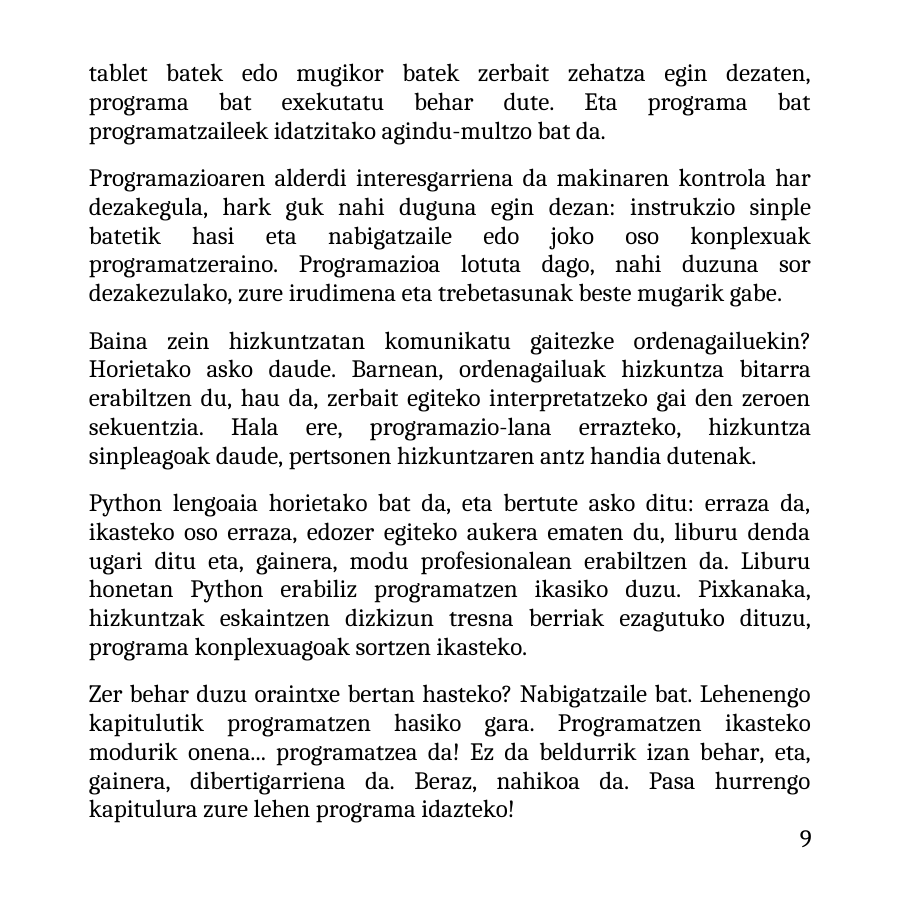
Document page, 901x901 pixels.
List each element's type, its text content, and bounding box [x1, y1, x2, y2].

text Python lengoaia horietako bat da, eta bertute asko ditu: erraza da, ikasteko oso erraza, edozer egiteko aukera ematen du, liburu denda ugari ditu eta, gainera, modu profesionalean erabiltzen da. Liburu honetan Python erabiliz programatzen ikasiko duzu. Pixkanaka, hizkuntzak eskaintzen dizkizun tresna berriak ezagutuko dituzu, programa konplexuagoak sortzen ikasteko. [89, 489, 811, 662]
text Programazioaren alderdi interesgarriena da makinaren kontrola har dezakegula, hark guk nahi duguna egin dezan: instrukzio sinple batetik hasi eta nabigatzaile edo joko oso konplexuak programatzeraino. Programazioa lotuta dago, nahi duzuna sor dezakezulako, zure irudimena eta trebetasunak beste mugarik gabe. [89, 164, 811, 308]
text Baina zein hizkuntzatan komunikatu gaitezke ordenagailuekin? Horietako asko daude. Barnean, ordenagailuak hizkuntza bitarra erabiltzen du, hau da, zerbait egiteko interpretatzeko gai den zeroen sekuentzia. Hala ere, programazio-lana errazteko, hizkuntza sinpleagoak daude, pertsonen hizkuntzaren antz handia dutenak. [89, 327, 811, 470]
text Zer behar duzu oraintxe bertan hasteko? Nabigatzaile bat. Lehenengo kapitulutik programatzen hasiko gara. Programatzen ikasteko modurik onena... programatzea da! Ez da beldurrik izan behar, eta, gainera, dibertigarriena da. Beraz, nahikoa da. Pasa hurrengo kapitulura zure lehen programa idazteko! [89, 680, 811, 824]
text tablet batek edo mugikor batek zerbait zehatza egin dezaten, programa bat exekutatu behar dute. Eta programa bat programatzaileek idatzitako agindu-multzo bat da. [89, 59, 811, 145]
